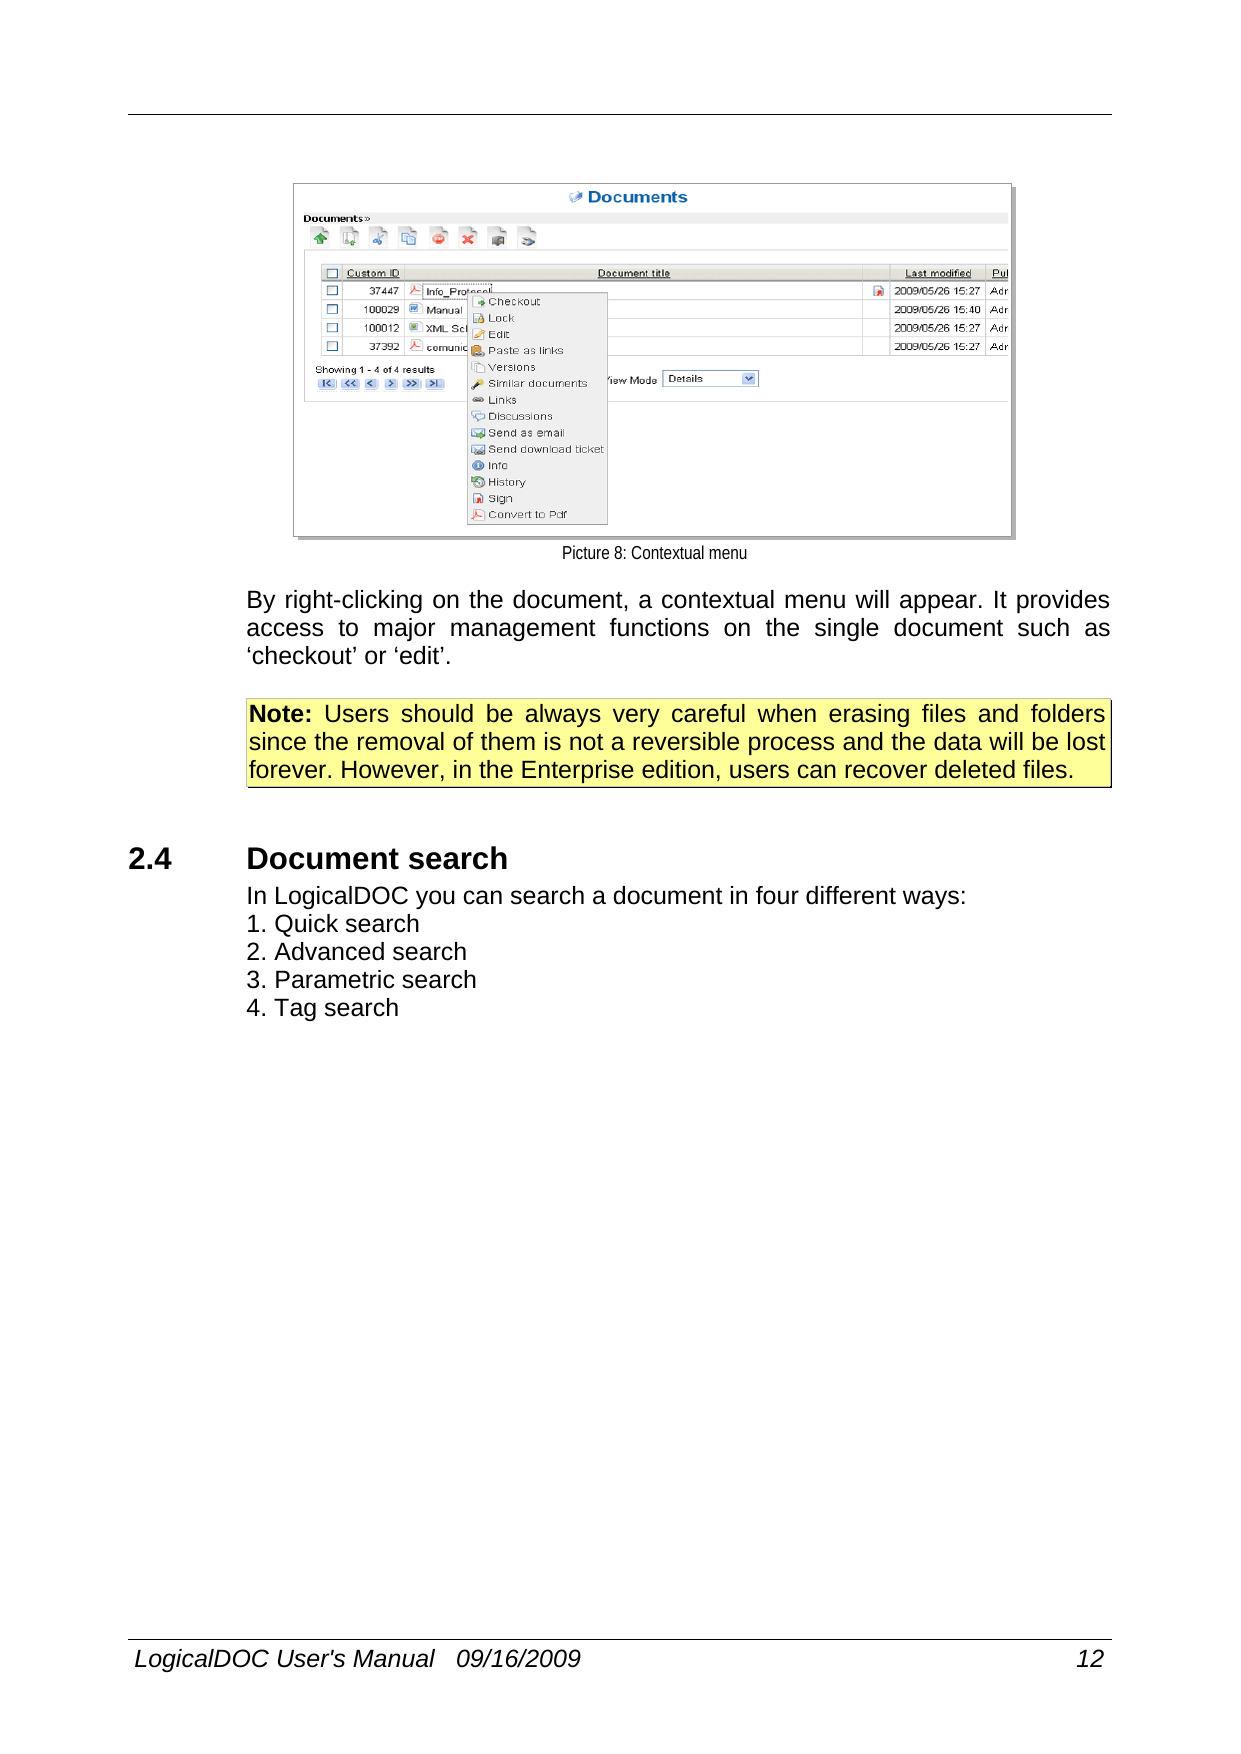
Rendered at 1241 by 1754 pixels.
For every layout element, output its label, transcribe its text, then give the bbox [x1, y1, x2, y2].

text Picture 8: Contextual menu [291, 182, 1018, 561]
text 2. Advanced search [246, 938, 1112, 966]
text 3. Parametric search [246, 966, 1112, 994]
text Note: Users should be always very careful when erasing files and folders since the removal of them is not a reversible process and the data will be lost forever. However, in the Enterprise edition, users can recover deleted files. [247, 699, 1110, 786]
text By right-clicking on the document, a contextual menu will appear. It provides access to major management functions on the single document such as ‘checkout’ or ‘edit’. [246, 150, 1112, 670]
text 1. Quick search [246, 910, 1112, 938]
text 4. Tag search [246, 994, 1112, 1022]
text In LogicalDOC you can search a document in four different ways: [246, 882, 1112, 910]
subtitle Document search [128, 841, 1112, 876]
